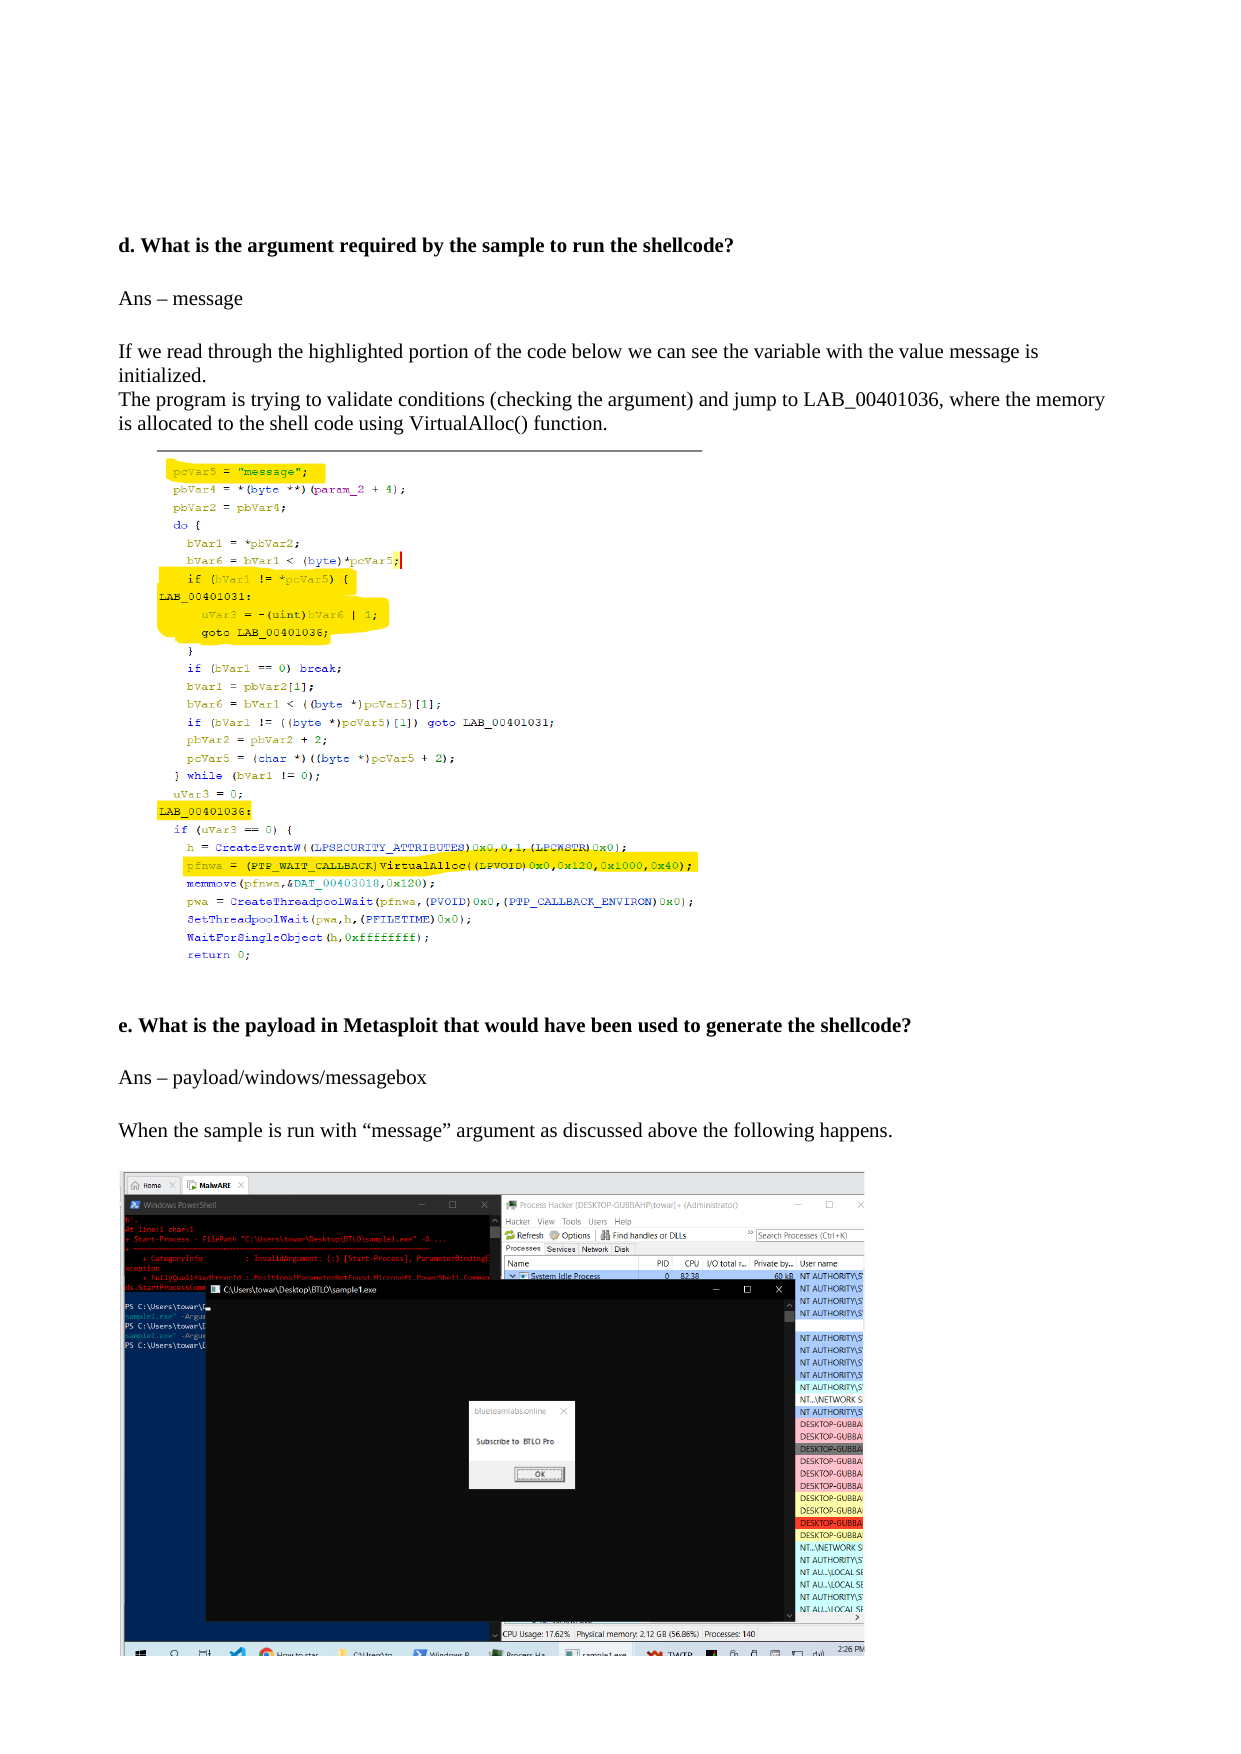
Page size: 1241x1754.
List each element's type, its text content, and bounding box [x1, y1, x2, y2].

text If we read through the highlighted portion of the code below we can see the variable with the value message is initialized. [118, 339, 1122, 387]
picture [119, 450, 703, 965]
text Ans – payload/windows/messagebox [118, 1065, 1122, 1089]
text The program is trying to validate conditions (checking the argument) and jump to LAB_00401036, where the memory is allocated to the shell code using VirtualAlloc() function. [118, 387, 1122, 435]
picture [119, 1171, 865, 1656]
text d. What is the argument required by the sample to run the shellcode? [118, 233, 1122, 257]
text e. What is the payload in Metasploit that would have been used to generate the shellcode? [118, 1012, 1122, 1037]
text When the sample is run with “message” argument as discussed above the following happens. [118, 1118, 1122, 1142]
text Ans – message [118, 286, 1122, 310]
